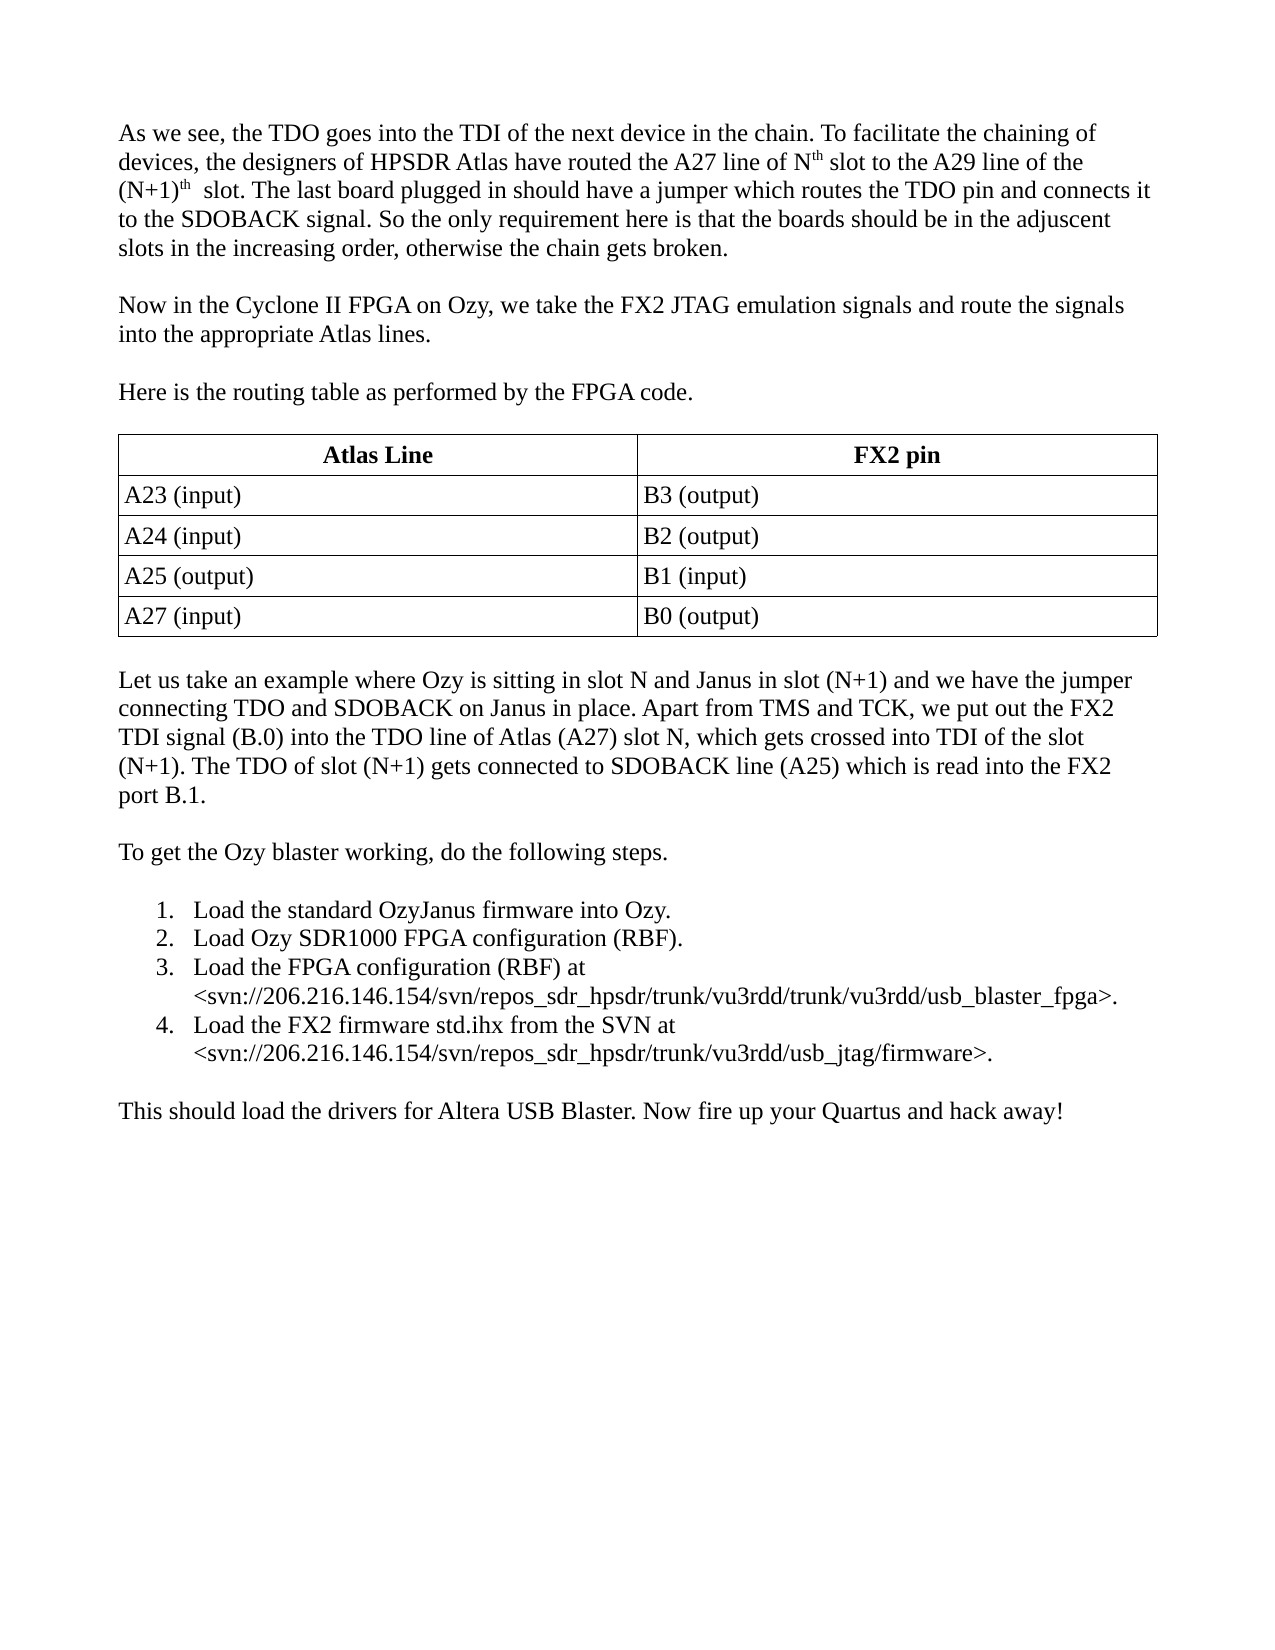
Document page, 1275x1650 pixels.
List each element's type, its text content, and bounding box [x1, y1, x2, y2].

table_cell B0 (output) [638, 597, 1157, 636]
list Load the FPGA configuration (RBF) at <svn://206.216.146.154/svn/repos_sdr_hpsdr/trunk/vu3rdd/trunk/vu3rdd/usb_blaster_fpga>. [156, 952, 1157, 1010]
table_cell B2 (output) [638, 516, 1157, 555]
text To get the Ozy blaster working, do the following steps. [118, 837, 1157, 866]
text Now in the Cyclone II FPGA on Ozy, we take the FX2 JTAG emulation signals and route the signals into the appropriate Atlas lines. [118, 291, 1157, 348]
list Load Ozy SDR1000 FPGA configuration (RBF). [156, 923, 1157, 952]
table_cell A23 (input) [119, 476, 637, 515]
list Load the standard OzyJanus firmware into Ozy. [156, 895, 1157, 923]
table_header Atlas Line [119, 435, 637, 475]
table_cell B1 (input) [638, 556, 1157, 596]
table_cell A24 (input) [119, 516, 637, 555]
text This should load the drivers for Altera USB Blaster. Now fire up your Quartus and hack away! [118, 1096, 1157, 1125]
list Load the FX2 firmware std.ihx from the SVN at <svn://206.216.146.154/svn/repos_sdr_hpsdr/trunk/vu3rdd/usb_jtag/firmware>. [156, 1010, 1157, 1067]
text Let us take an example where Ozy is sitting in slot N and Janus in slot (N+1) and we have the jumper connecting TDO and SDOBACK on Janus in place. Apart from TMS and TCK, we put out the FX2 TDI signal (B.0) into the TDO line of Atlas (A27) slot N, which gets crossed into TDI of the slot (N+1). The TDO of slot (N+1) gets connected to SDOBACK line (A25) which is read into the FX2 port B.1. [118, 665, 1157, 808]
table_header FX2 pin [638, 435, 1157, 475]
table_cell A27 (input) [119, 597, 637, 636]
table_cell A25 (output) [119, 556, 637, 596]
text Here is the routing table as performed by the FPGA code. [118, 377, 1157, 406]
table_cell B3 (output) [638, 476, 1157, 515]
text As we see, the TDO goes into the TDI of the next device in the chain. To facilitate the chaining of devices, the designers of HPSDR Atlas have routed the A27 line of Nth slot to the A29 line of the (N+1)th slot. The last board plugged in should have a jumper which routes the TDO pin and connects it to the SDOBACK signal. So the only requirement here is that the boards should be in the adjuscent slots in the increasing order, otherwise the chain gets broken. [118, 118, 1157, 262]
